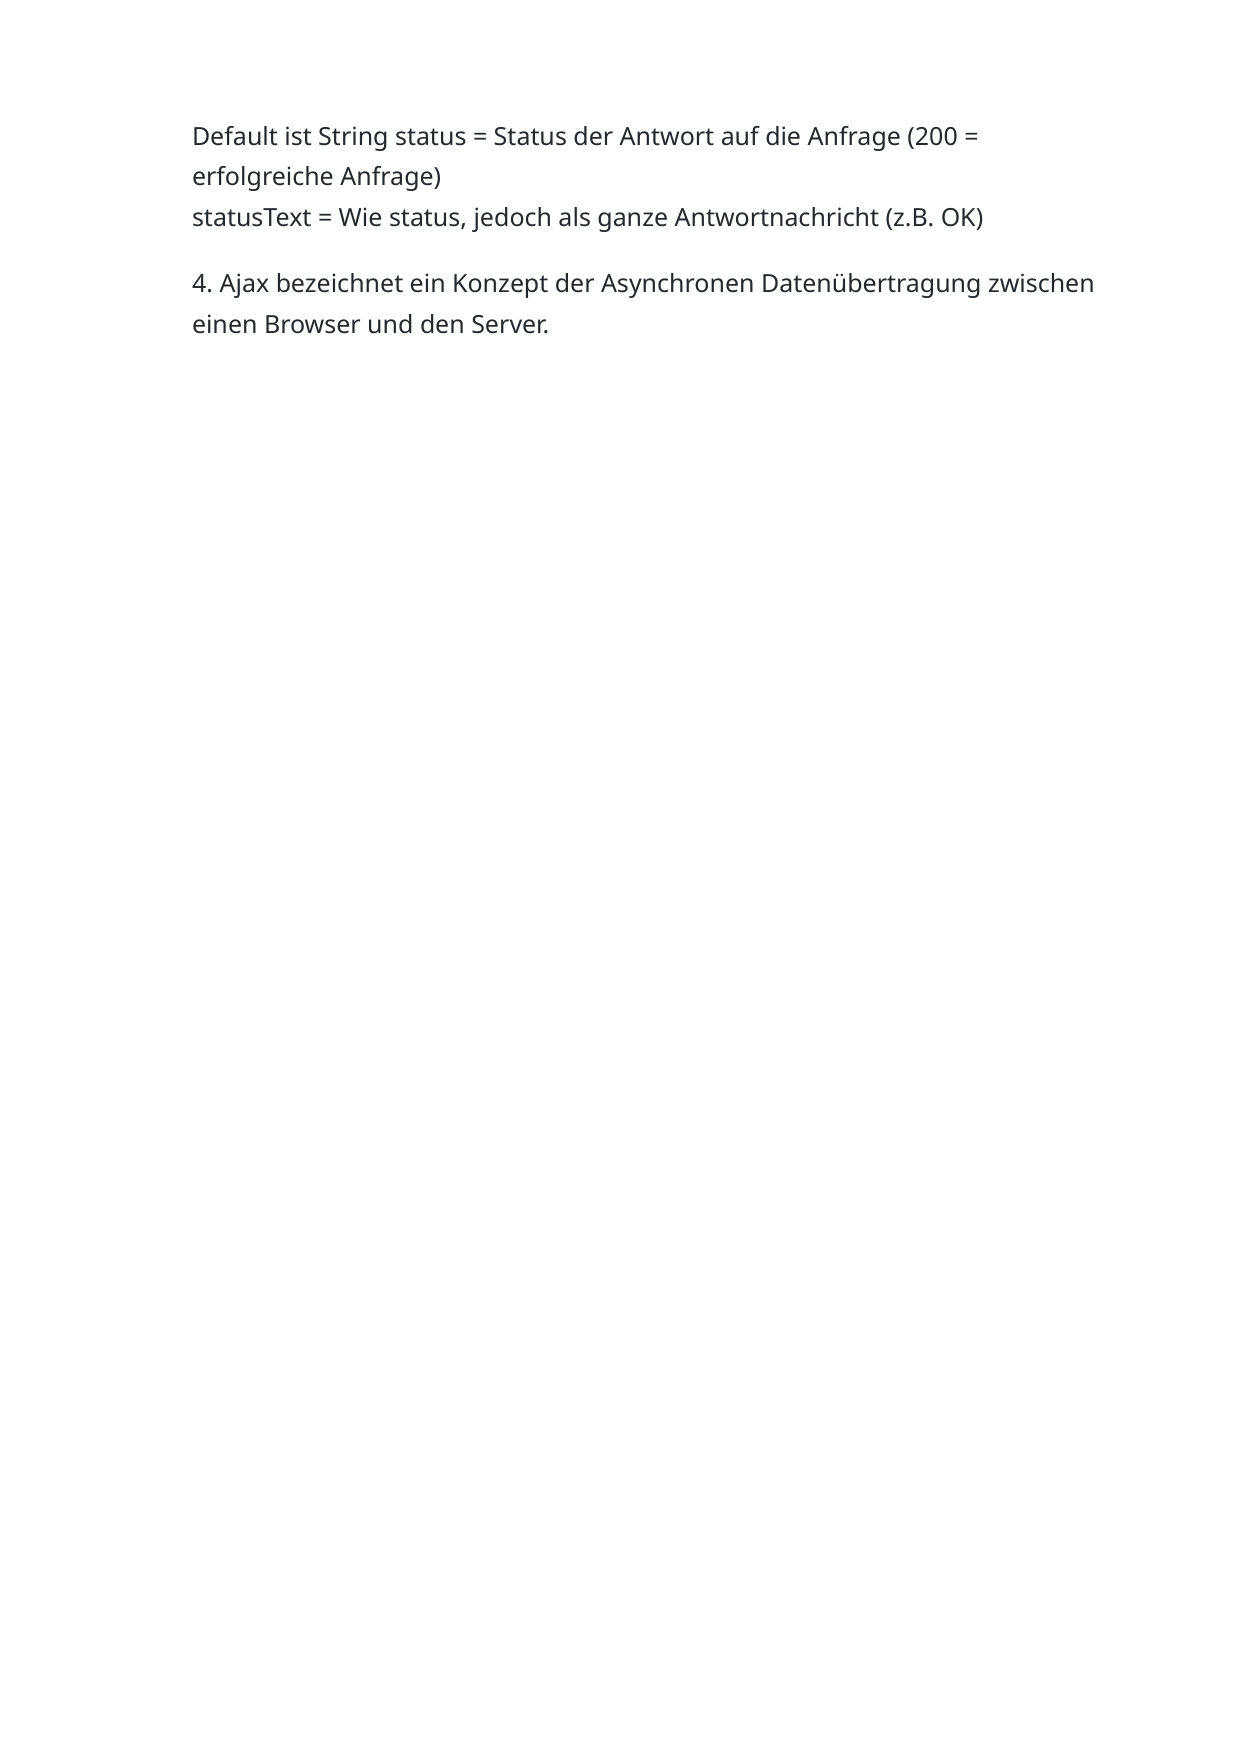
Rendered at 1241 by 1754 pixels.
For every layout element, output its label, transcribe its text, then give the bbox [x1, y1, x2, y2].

list Ajax bezeichnet ein Konzept der Asynchronen Datenübertragung zwischen einen Browser und den Server. [118, 266, 1122, 341]
list Default ist String status = Status der Antwort auf die Anfrage (200 = erfolgreiche Anfrage) statusText = Wie status, jedoch als ganze Antwortnachricht (z.B. OK) [118, 118, 1122, 234]
